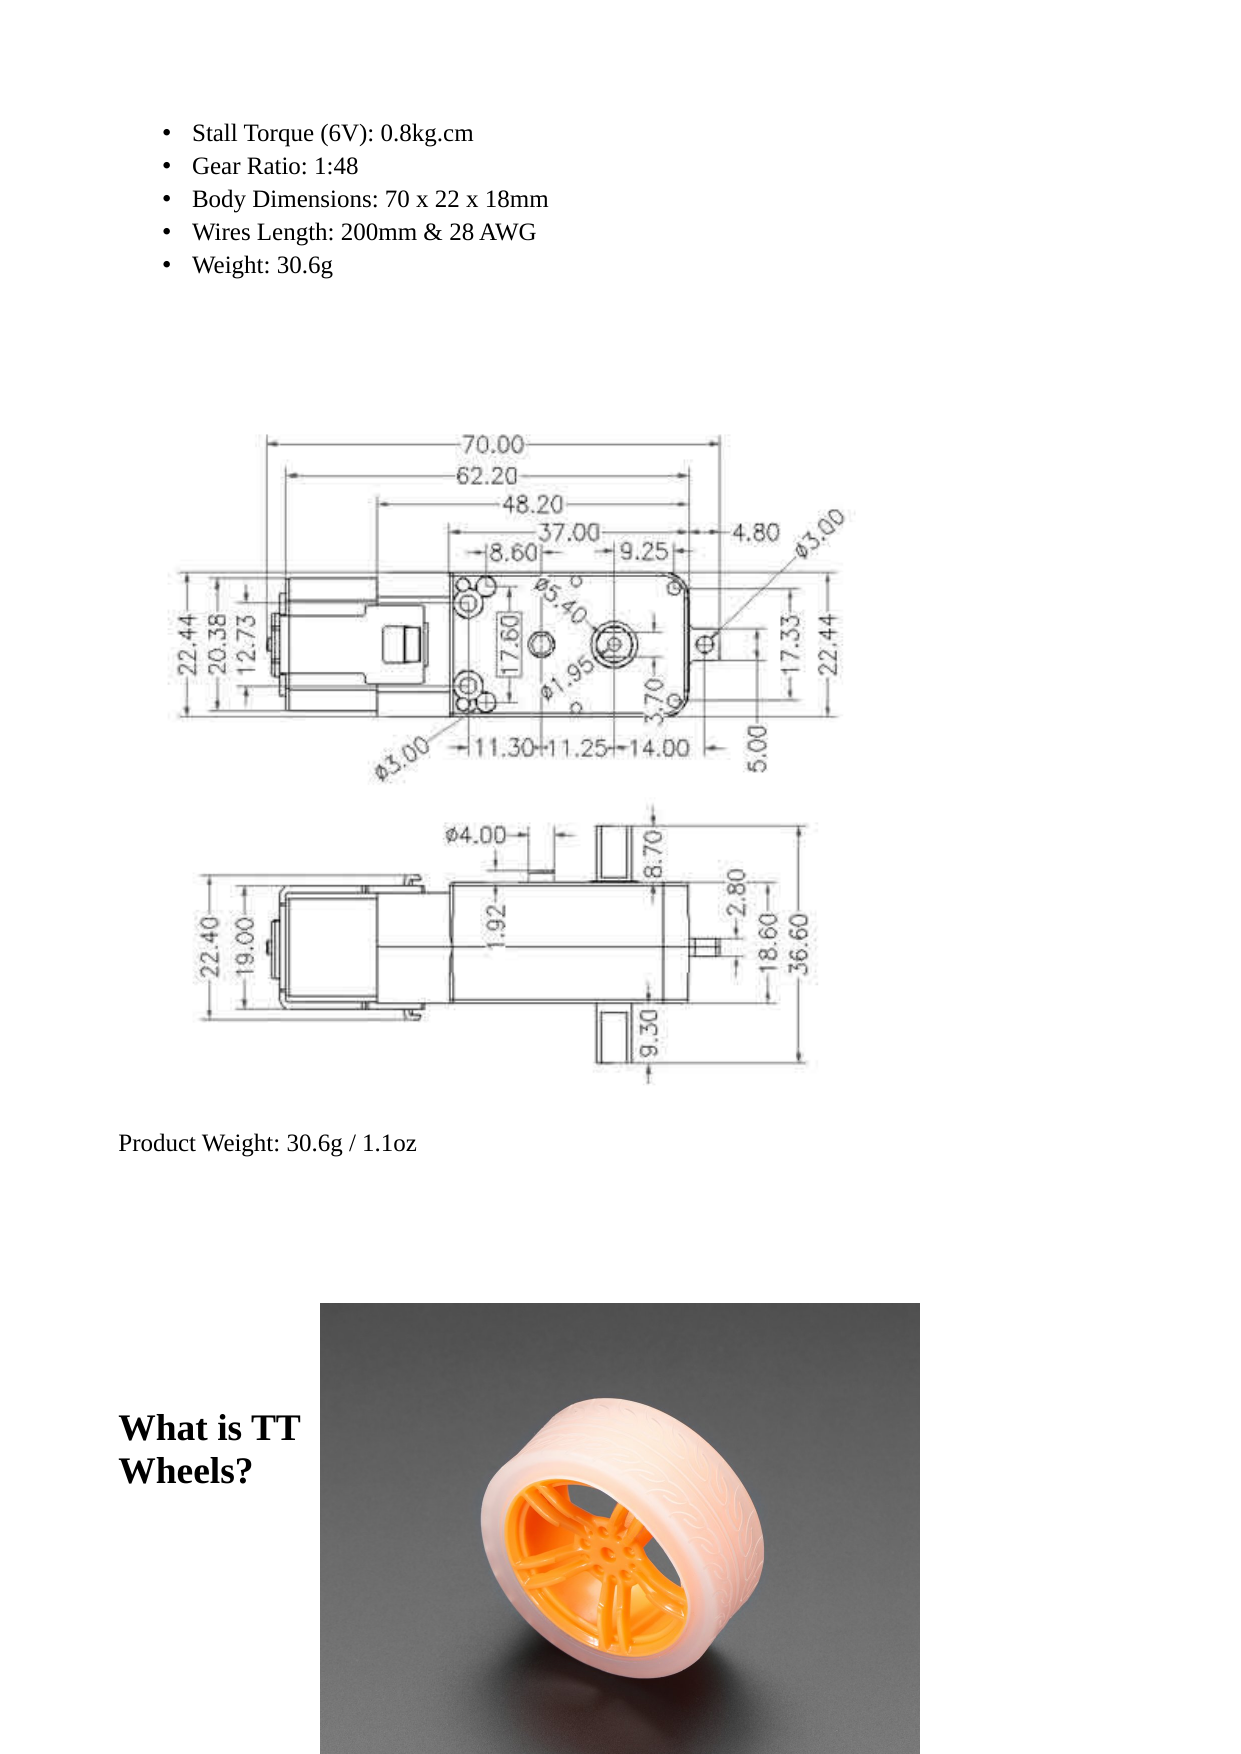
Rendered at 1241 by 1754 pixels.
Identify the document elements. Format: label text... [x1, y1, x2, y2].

text What is TT Wheels? [118, 1405, 320, 1491]
text [920, 1405, 1122, 1491]
picture [320, 1303, 920, 1754]
list Wires Length: 200mm & 28 AWG [162, 217, 1122, 246]
list Weight: 30.6g [162, 250, 1122, 279]
picture [118, 297, 959, 1109]
list Stall Torque (6V): 0.8kg.cm [162, 118, 1122, 147]
text Product Weight: 30.6g / 1.1oz [118, 1128, 1122, 1156]
list Gear Ratio: 1:48 [162, 151, 1122, 180]
list Body Dimensions: 70 x 22 x 18mm [162, 184, 1122, 213]
